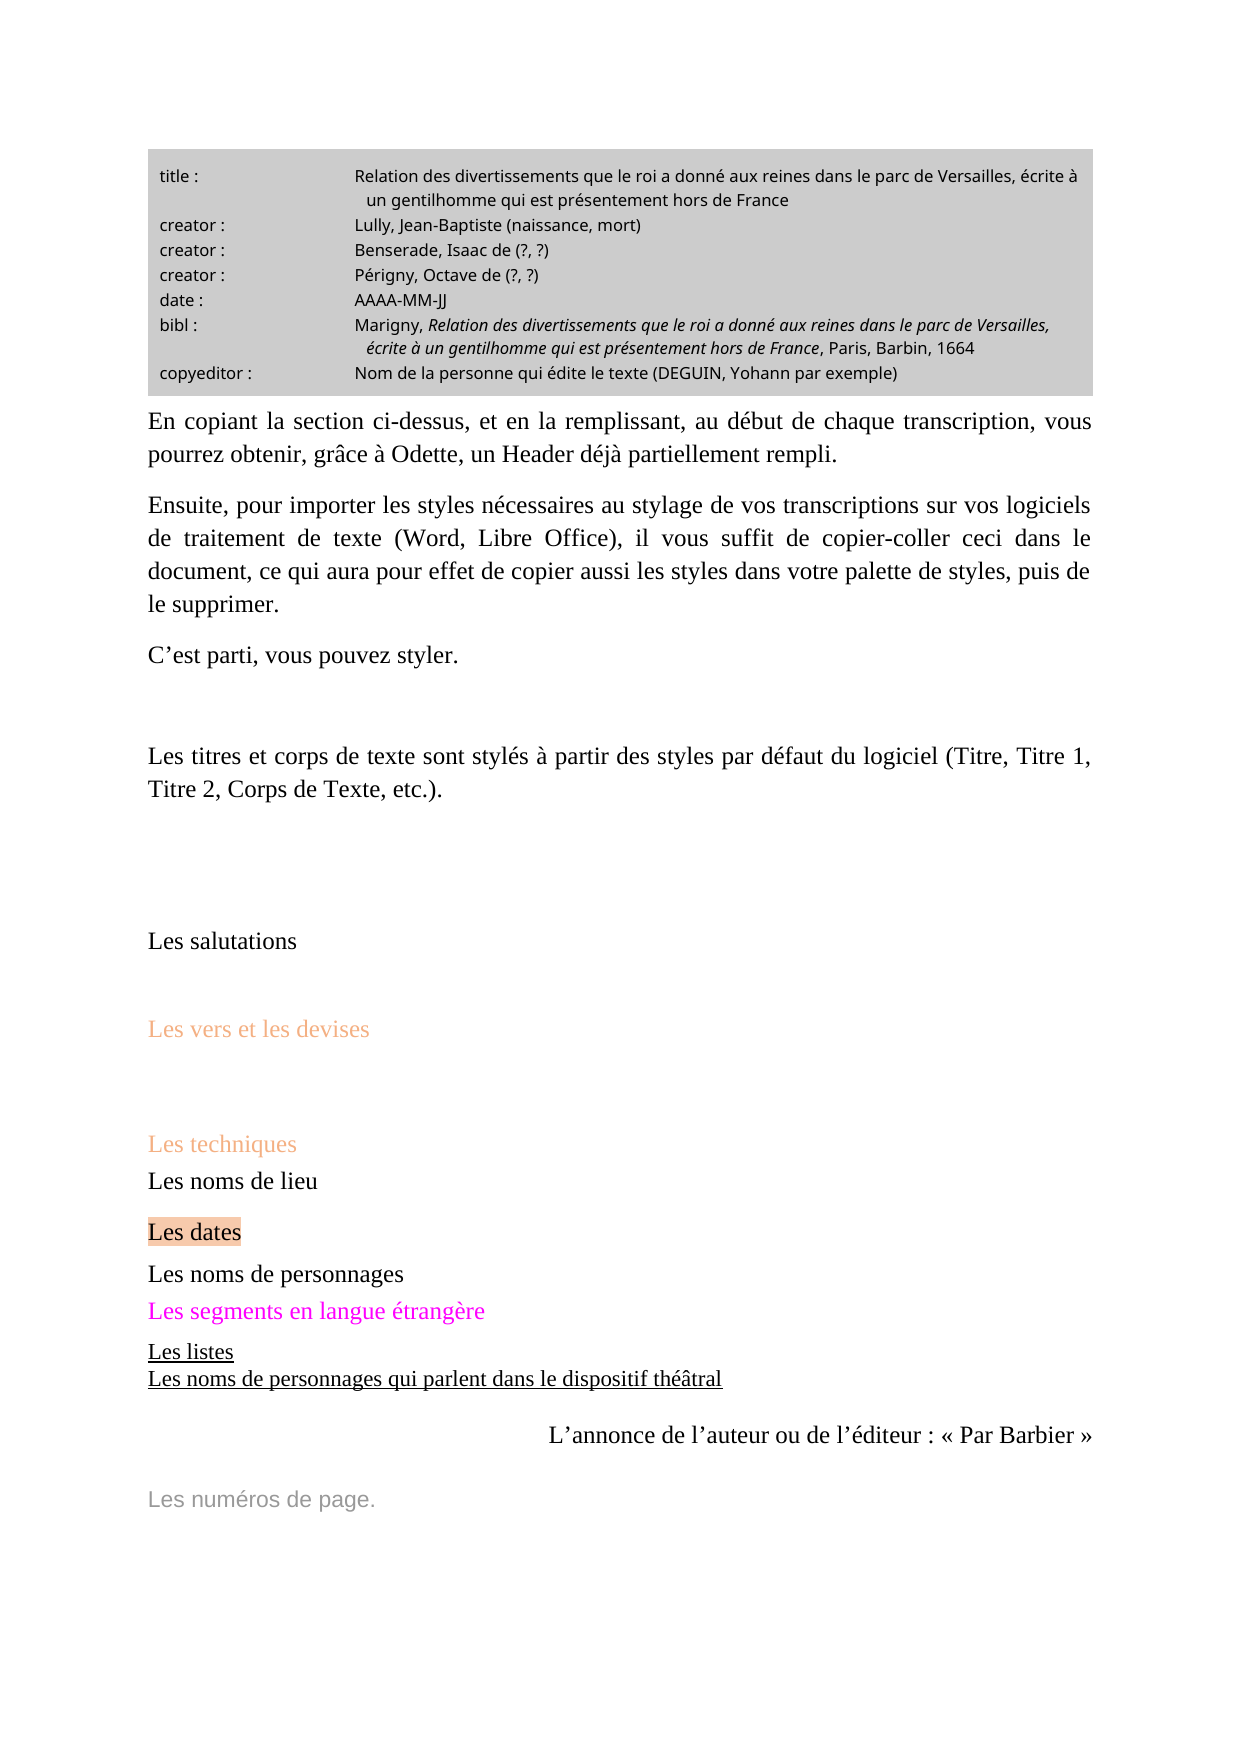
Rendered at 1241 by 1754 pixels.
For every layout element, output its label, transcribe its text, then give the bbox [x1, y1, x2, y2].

text Les noms de personnes réelles [148, 1071, 1093, 1100]
text Les dates [241, 1217, 1093, 1246]
text En copiant la section ci-dessus, et en la remplissant, au début de chaque transcription, vous pourrez obtenir, grâce à Odette, un Header déjà partiellement rempli. [148, 406, 1093, 468]
text Ensuite, pour importer les styles nécessaires au stylage de vos transcriptions sur vos logiciels de traitement de texte (Word, Libre Office), il vous suffit de copier-coller ceci dans le document, ce qui aura pour effet de copier aussi les styles dans votre palette de styles, puis de le supprimer. [148, 490, 1093, 618]
text L’annonce de l’auteur ou de l’éditeur : « Par Barbier » [148, 1420, 1093, 1448]
text date : AAAA-MM-JJ [148, 277, 1093, 302]
text bibl : Marigny, Relation des divertissements que le roi a donné aux reines dans le parc de Versailles, écrite à un gentilhomme qui est présentement hors de France, Paris, Barbin, 1664 [148, 302, 1093, 350]
list Les listes [148, 1338, 1093, 1365]
text Les vers et les devises [148, 1014, 1093, 1042]
text Les techniques [148, 1129, 1093, 1157]
text Les titres et corps de texte sont stylés à partir des styles par défaut du logiciel (Titre, Titre 1, Titre 2, Corps de Texte, etc.). [148, 741, 1093, 803]
text Les salutations [148, 926, 1093, 954]
text creator : Périgny, Octave de (?, ?) [148, 252, 1093, 277]
text title : Relation des divertissements que le roi a donné aux reines dans le parc de Versailles, écrite à un gentilhomme qui est présentement hors de France [148, 149, 1093, 202]
text C’est parti, vous pouvez styler. [148, 640, 1093, 668]
text Les numéros de page. [148, 1486, 1093, 1512]
text creator : Lully, Jean-Baptiste (naissance, mort) [148, 202, 1093, 227]
text copyeditor : Nom de la personne qui édite le texte (DEGUIN, Yohann par exemple) [148, 350, 1093, 396]
text Les noms de personnages [148, 1259, 1093, 1288]
text Les noms de lieu [148, 1166, 1093, 1195]
text Les segments en langue étrangère [148, 1296, 1093, 1325]
text creator : Benserade, Isaac de (?, ?) [148, 227, 1093, 252]
list Les noms de personnages qui parlent dans le dispositif théâtral [148, 1365, 1093, 1391]
